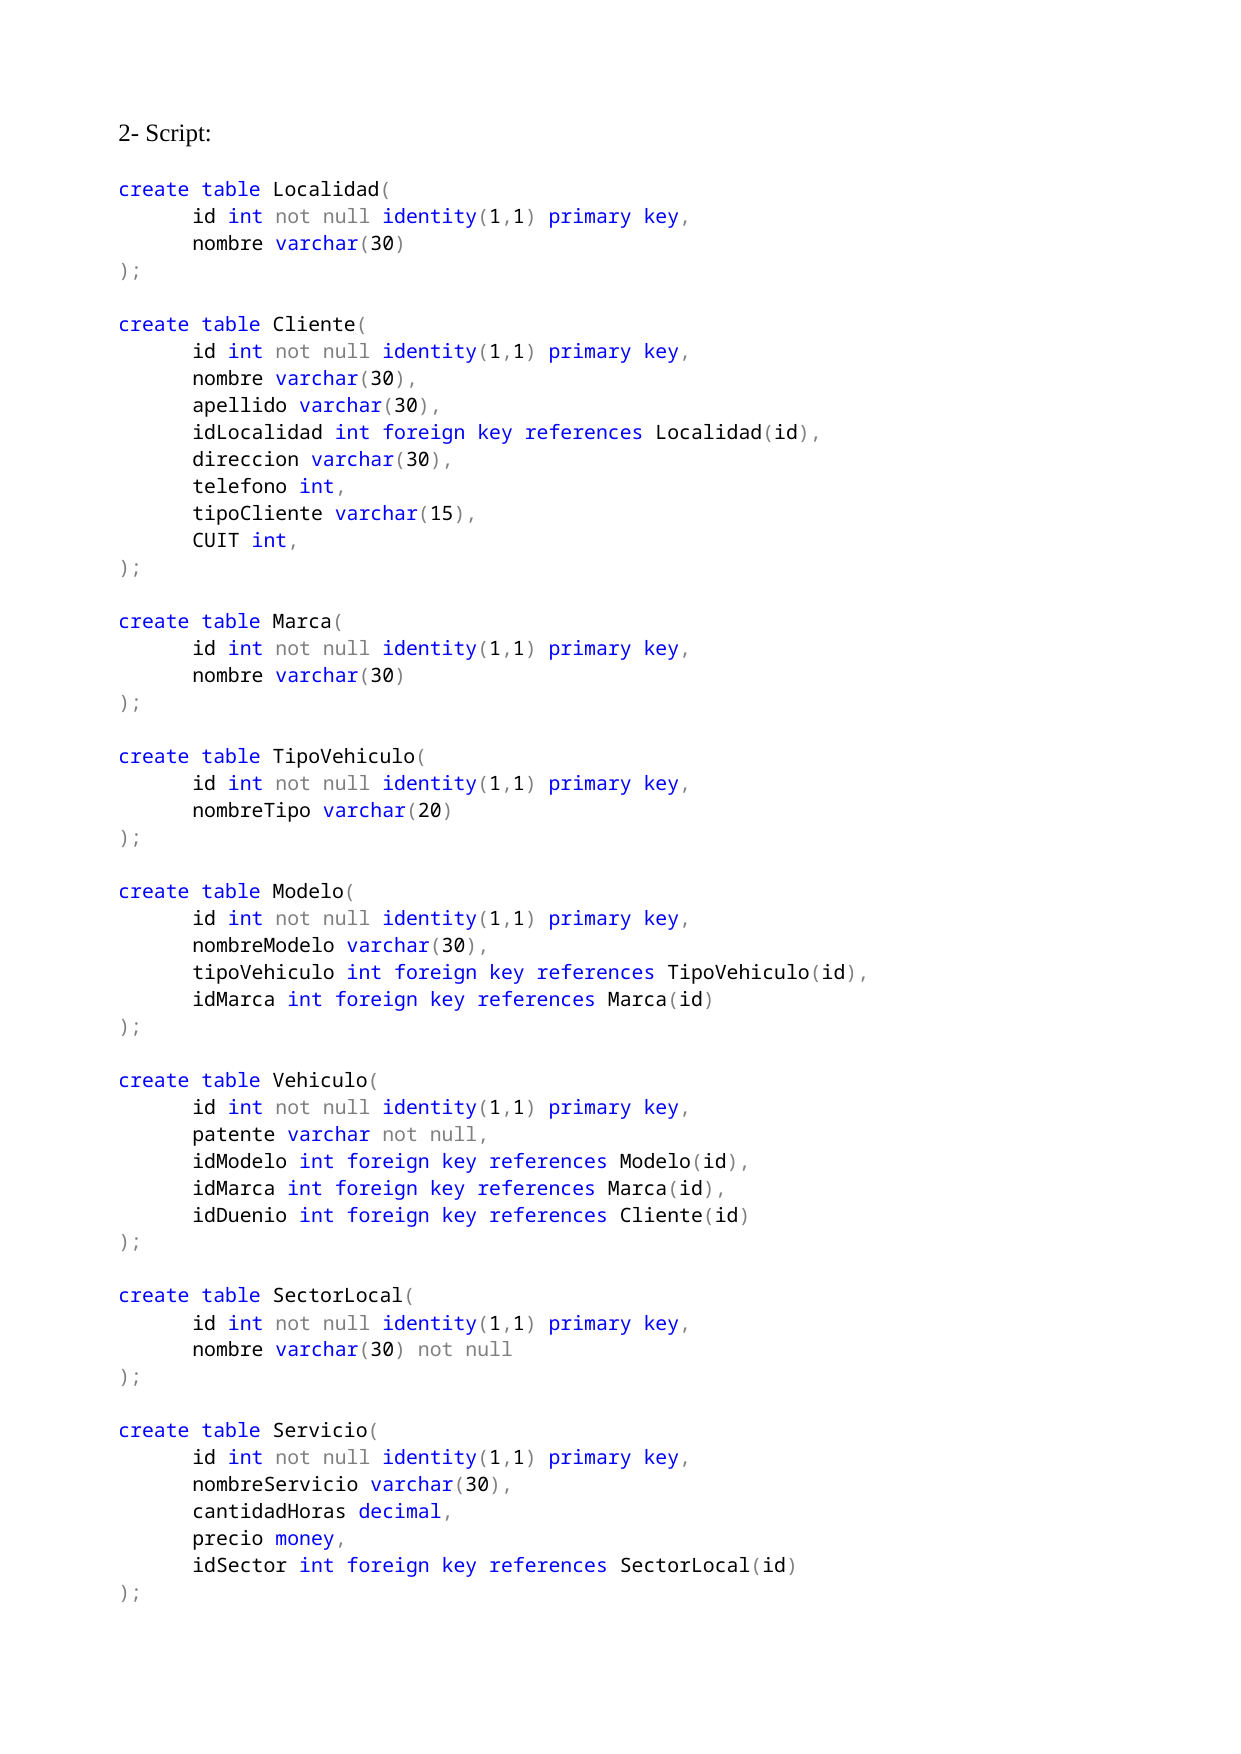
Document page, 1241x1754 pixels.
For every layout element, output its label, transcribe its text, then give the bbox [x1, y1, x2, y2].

text nombre varchar(30), [118, 364, 1122, 391]
text telefono int, [118, 472, 1122, 499]
text nombreServicio varchar(30), [118, 1471, 1122, 1498]
text id int not null identity(1,1) primary key, [118, 1444, 1122, 1471]
text id int not null identity(1,1) primary key, [118, 904, 1122, 931]
text ); [118, 1012, 1122, 1039]
text create table Localidad( [118, 176, 1122, 203]
text create table SectorLocal( [118, 1282, 1122, 1309]
text ); [118, 823, 1122, 850]
text ); [118, 1228, 1122, 1255]
text idMarca int foreign key references Marca(id), [118, 1174, 1122, 1201]
text idDuenio int foreign key references Cliente(id) [118, 1201, 1122, 1228]
text ); [118, 688, 1122, 715]
text create table Servicio( [118, 1417, 1122, 1444]
text tipoCliente varchar(15), [118, 499, 1122, 526]
text nombreTipo varchar(20) [118, 796, 1122, 823]
text idMarca int foreign key references Marca(id) [118, 985, 1122, 1012]
text direccion varchar(30), [118, 445, 1122, 472]
text ); [118, 553, 1122, 580]
text idLocalidad int foreign key references Localidad(id), [118, 418, 1122, 445]
text create table TipoVehiculo( [118, 742, 1122, 769]
text tipoVehiculo int foreign key references TipoVehiculo(id), [118, 958, 1122, 985]
text id int not null identity(1,1) primary key, [118, 203, 1122, 229]
text apellido varchar(30), [118, 391, 1122, 418]
text idSector int foreign key references SectorLocal(id) [118, 1552, 1122, 1578]
text create table Cliente( [118, 311, 1122, 337]
text create table Modelo( [118, 877, 1122, 904]
text create table Vehiculo( [118, 1066, 1122, 1093]
text nombre varchar(30) [118, 661, 1122, 688]
text id int not null identity(1,1) primary key, [118, 634, 1122, 661]
text id int not null identity(1,1) primary key, [118, 1093, 1122, 1120]
text nombre varchar(30) not null [118, 1336, 1122, 1363]
text cantidadHoras decimal, [118, 1498, 1122, 1524]
text ); [118, 1578, 1122, 1606]
text 2- Script: [118, 118, 1122, 147]
text nombreModelo varchar(30), [118, 931, 1122, 958]
text id int not null identity(1,1) primary key, [118, 769, 1122, 796]
text ); [118, 1363, 1122, 1390]
text idModelo int foreign key references Modelo(id), [118, 1147, 1122, 1174]
text CUIT int, [118, 526, 1122, 553]
text create table Marca( [118, 607, 1122, 634]
text id int not null identity(1,1) primary key, [118, 337, 1122, 364]
text ); [118, 257, 1122, 283]
text precio money, [118, 1524, 1122, 1552]
text nombre varchar(30) [118, 229, 1122, 257]
text id int not null identity(1,1) primary key, [118, 1309, 1122, 1336]
text patente varchar not null, [118, 1120, 1122, 1147]
